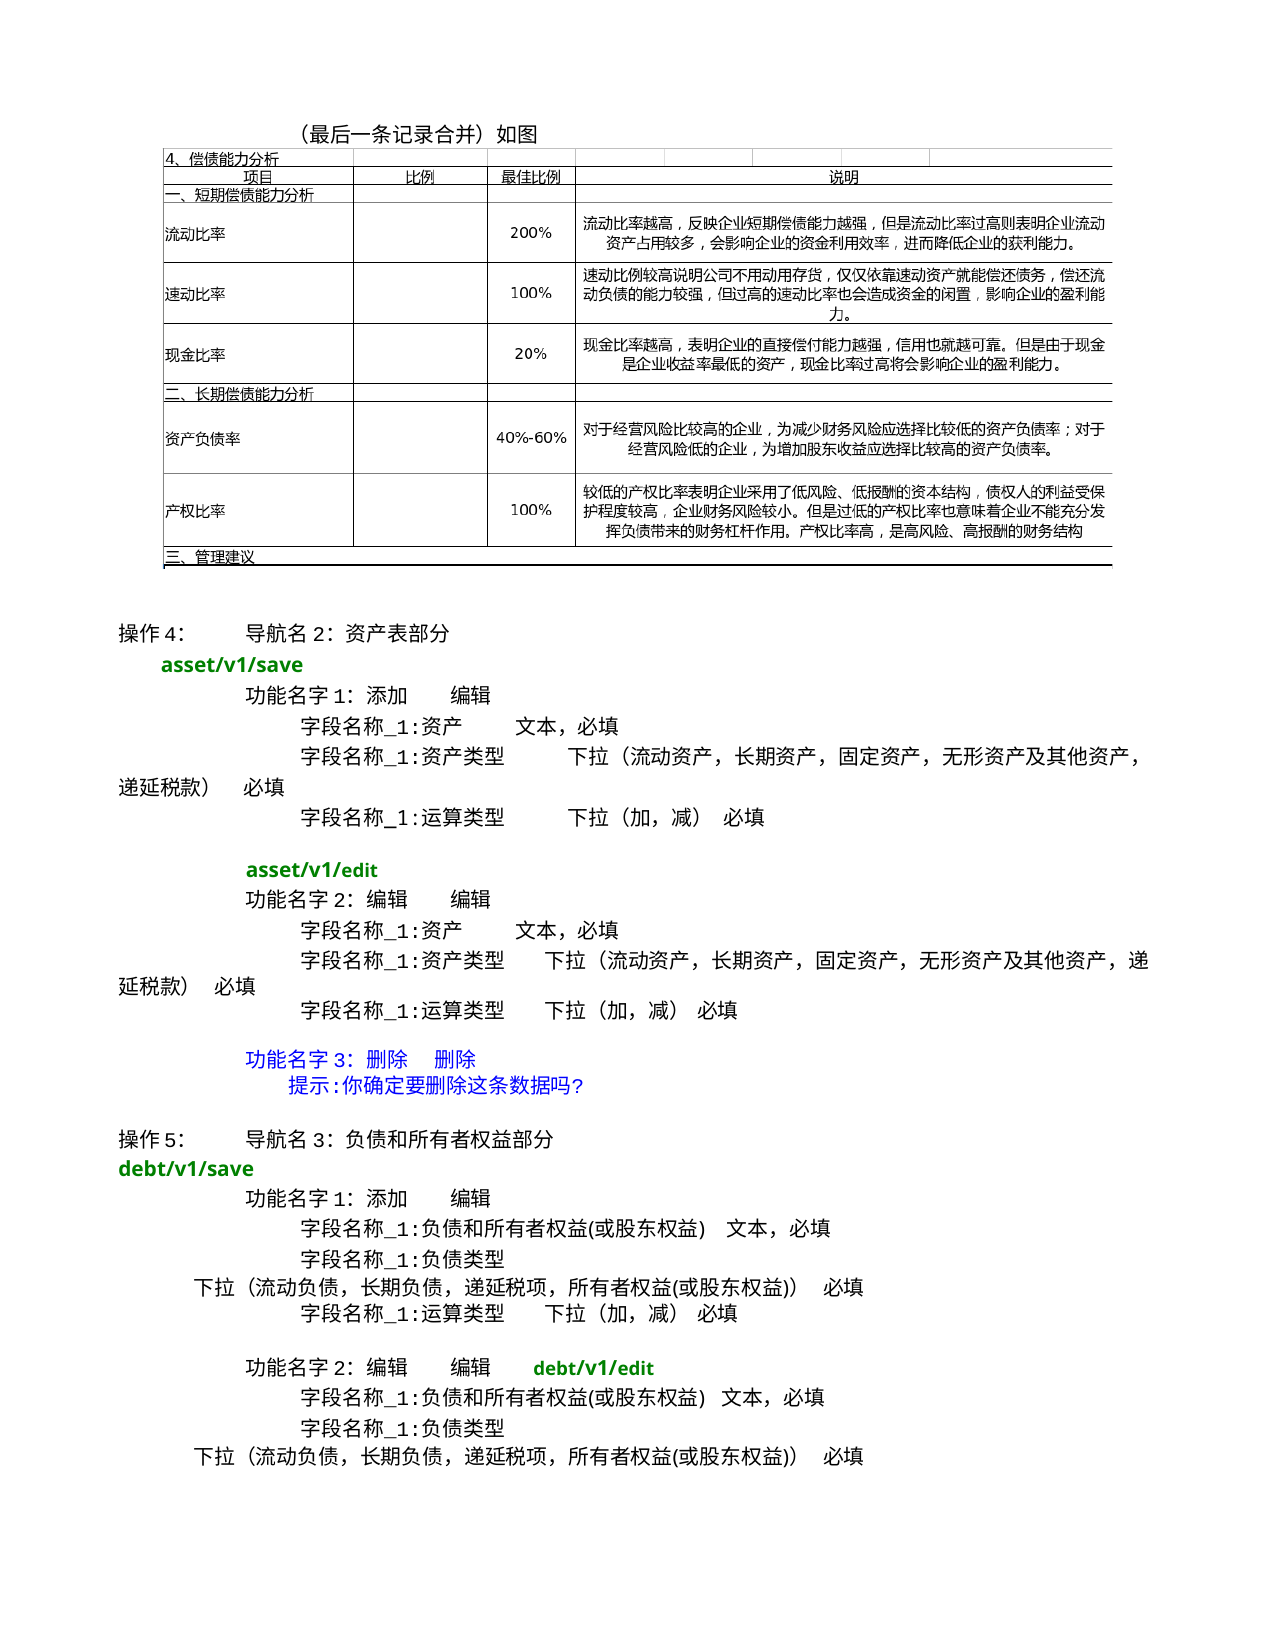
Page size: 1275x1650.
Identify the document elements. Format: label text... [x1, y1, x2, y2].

text （最后一条记录合并）如图 [118, 118, 1157, 148]
text 字段名称_1:资产 文本，必填 [118, 710, 1157, 741]
text 功能名字2：编辑 编辑 debt/v1/edit [118, 1351, 1157, 1382]
text 字段名称_1:资产类型 下拉（流动资产，长期资产，固定资产，无形资产及其他资产，递延税款） 必填 [118, 944, 1157, 999]
text 字段名称_1:运算类型 下拉（加，减） 必填 [118, 801, 1157, 831]
text debt/v1/save [118, 1154, 1157, 1182]
text 字段名称_1:资产类型 下拉（流动资产，长期资产，固定资产，无形资产及其他资产，递延税款） 必填 [118, 741, 1157, 801]
text 操作5： 导航名3：负债和所有者权益部分 [118, 1123, 1157, 1154]
text 字段名称_1:运算类型 下拉（加，减） 必填 [118, 999, 1157, 1025]
text 字段名称_1:负债和所有者权益(或股东权益) 文本，必填 [118, 1213, 1157, 1243]
text 提示:你确定要删除这条数据吗? [118, 1074, 1157, 1100]
text 功能名字1：添加 编辑 [118, 1182, 1157, 1213]
text 下拉（流动负债，长期负债，递延税项，所有者权益(或股东权益)） 必填 [118, 1442, 1157, 1471]
text 字段名称_1:负债类型 [118, 1412, 1157, 1442]
text 功能名字3：删除 删除 [118, 1048, 1157, 1074]
text 字段名称_1:负债和所有者权益(或股东权益) 文本，必填 [118, 1382, 1157, 1412]
text 功能名字1：添加 编辑 [118, 680, 1157, 710]
text asset/v1/edit [118, 855, 1157, 884]
text 字段名称_1:资产 文本，必填 [118, 914, 1157, 944]
text 字段名称_1:运算类型 下拉（加，减） 必填 [118, 1302, 1157, 1328]
text 下拉（流动负债，长期负债，递延税项，所有者权益(或股东权益)） 必填 [118, 1273, 1157, 1302]
text 字段名称_1:负债类型 [118, 1243, 1157, 1273]
picture [162, 148, 1113, 569]
text 操作4： 导航名2：资产表部分 [118, 617, 1157, 648]
text asset/v1/save [118, 648, 1157, 680]
text 功能名字2：编辑 编辑 [118, 884, 1157, 914]
